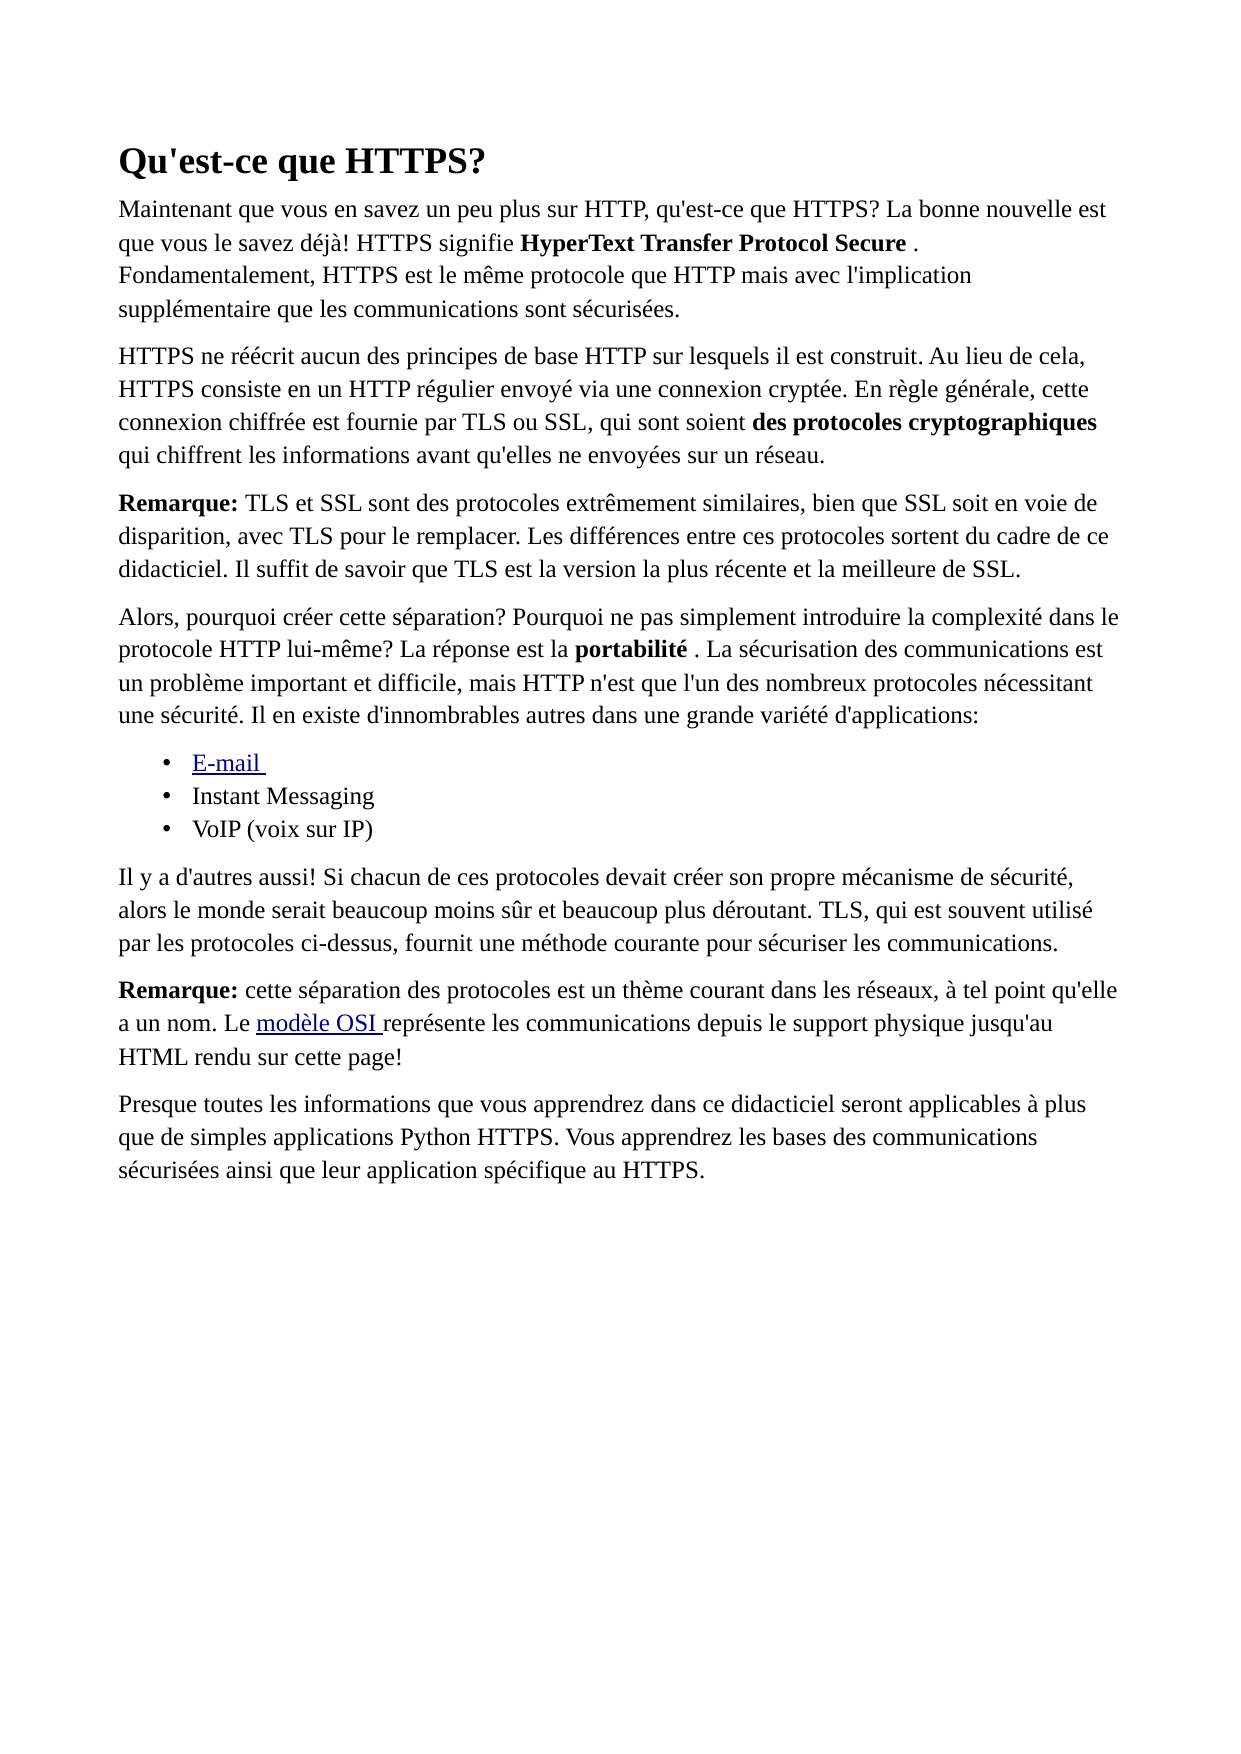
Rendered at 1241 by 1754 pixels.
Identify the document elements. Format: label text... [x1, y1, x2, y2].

list VoIP (voix sur IP) [162, 814, 1122, 843]
subtitle Qu'est-ce que HTTPS? [118, 139, 1122, 182]
text Presque toutes les informations que vous apprendrez dans ce didacticiel seront applicables à plus que de simples applications Python HTTPS. Vous apprendrez les bases des communications sécurisées ainsi que leur application spécifique au HTTPS. [118, 1089, 1122, 1184]
text Remarque: TLS et SSL sont des protocoles extrêmement similaires, bien que SSL soit en voie de disparition, avec TLS pour le remplacer. Les différences entre ces protocoles sortent du cadre de ce didacticiel. Il suffit de savoir que TLS est la version la plus récente et la meilleure de SSL. [118, 488, 1122, 583]
text Maintenant que vous en savez un peu plus sur HTTP, qu'est-ce que HTTPS? La bonne nouvelle est que vous le savez déjà! HTTPS signifie HyperText Transfer Protocol Secure . Fondamentalement, HTTPS est le même protocole que HTTP mais avec l'implication supplémentaire que les communications sont sécurisées. [118, 194, 1122, 322]
text Il y a d'autres aussi! Si chacun de ces protocoles devait créer son propre mécanisme de sécurité, alors le monde serait beaucoup moins sûr et beaucoup plus déroutant. TLS, qui est souvent utilisé par les protocoles ci-dessus, fournit une méthode courante pour sécuriser les communications. [118, 862, 1122, 957]
text Remarque: cette séparation des protocoles est un thème courant dans les réseaux, à tel point qu'elle a un nom. Le modèle OSI représente les communications depuis le support physique jusqu'au HTML rendu sur cette page! [118, 976, 1122, 1070]
text Alors, pourquoi créer cette séparation? Pourquoi ne pas simplement introduire la complexité dans le protocole HTTP lui-même? La réponse est la portabilité . La sécurisation des communications est un problème important et difficile, mais HTTP n'est que l'un des nombreux protocoles nécessitant une sécurité. Il en existe d'innombrables autres dans une grande variété d'applications: [118, 602, 1122, 729]
list E-mail [162, 748, 1122, 777]
text HTTPS ne réécrit aucun des principes de base HTTP sur lesquels il est construit. Au lieu de cela, HTTPS consiste en un HTTP régulier envoyé via une connexion cryptée. En règle générale, cette connexion chiffrée est fournie par TLS ou SSL, qui sont soient des protocoles cryptographiques qui chiffrent les informations avant qu'elles ne envoyées sur un réseau. [118, 341, 1122, 469]
list Instant Messaging [162, 781, 1122, 810]
